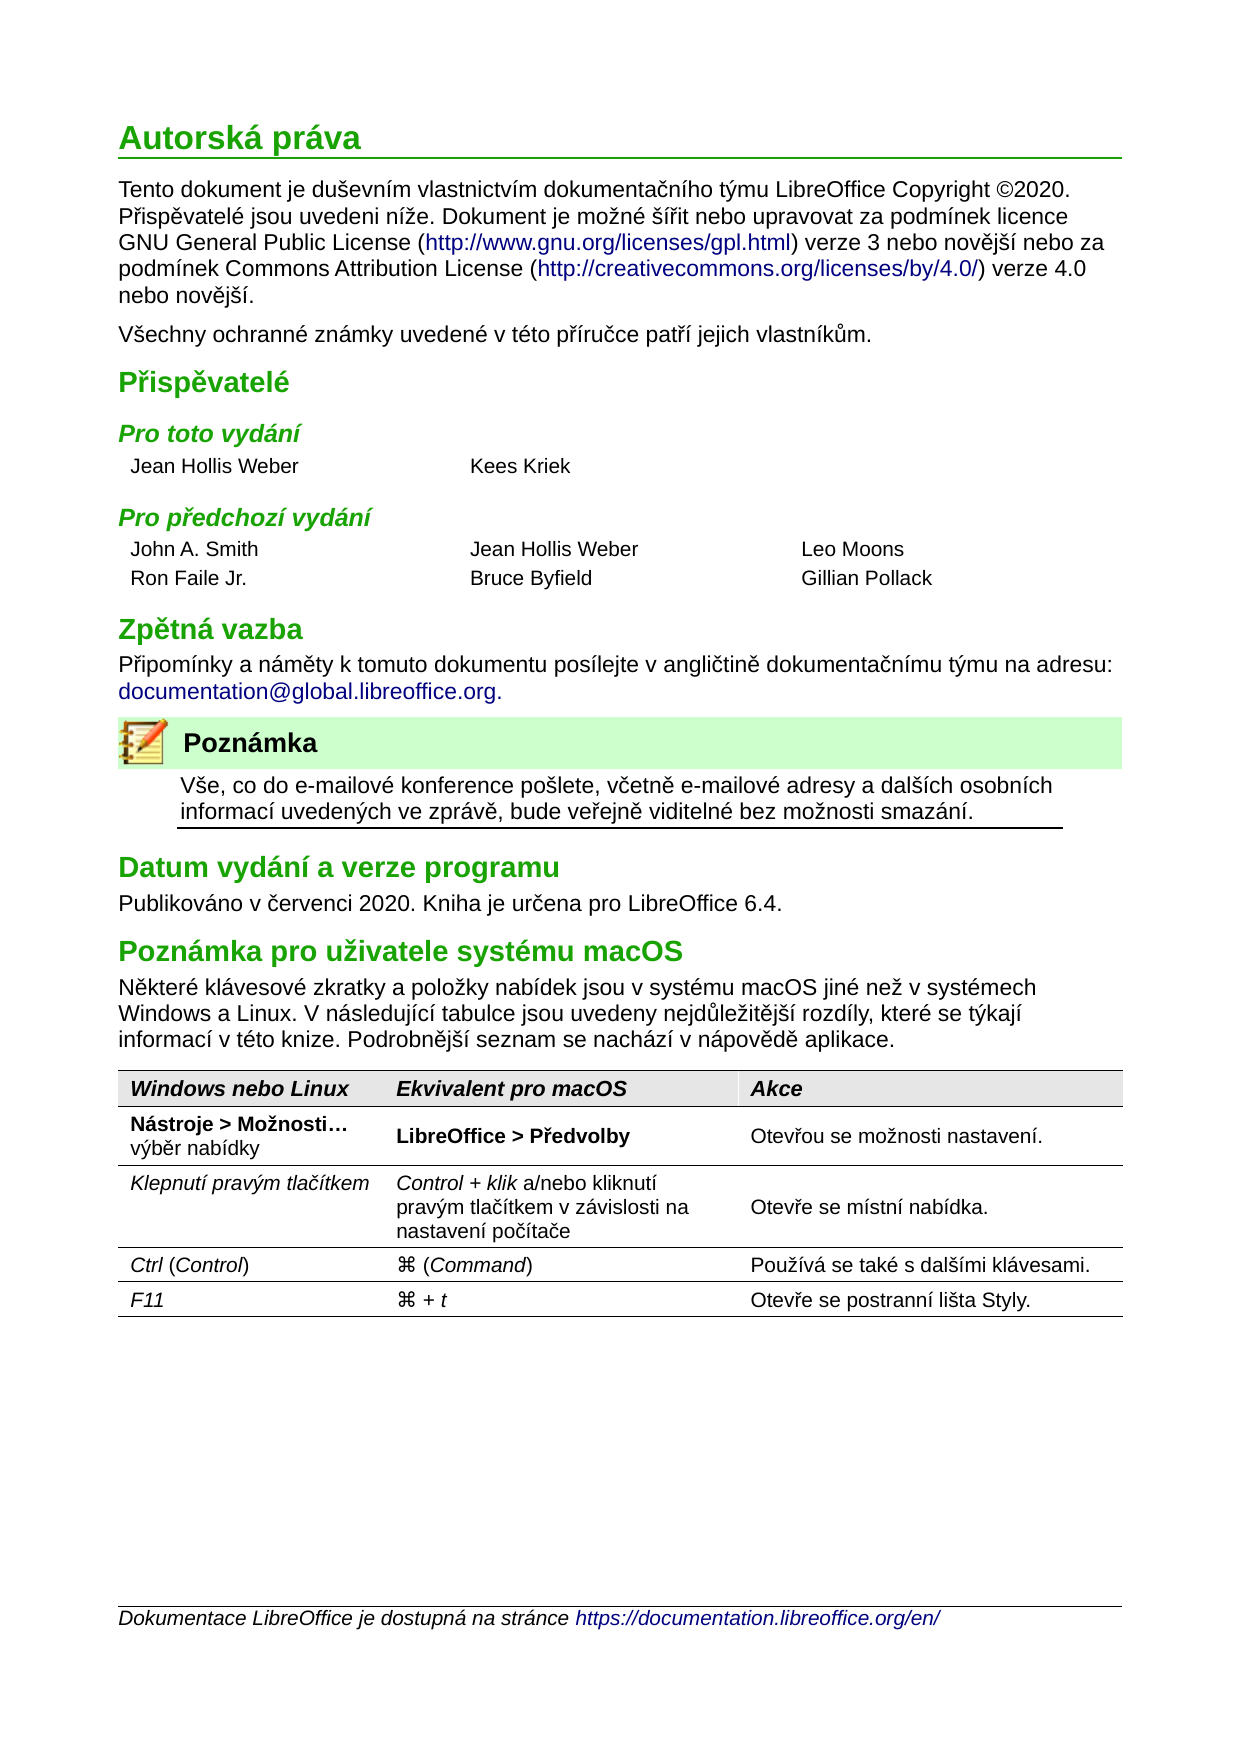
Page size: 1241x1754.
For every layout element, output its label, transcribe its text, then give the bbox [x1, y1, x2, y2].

table_cell Gillian Pollack [789, 566, 1122, 594]
table_header Akce [739, 1071, 1123, 1106]
text Tento dokument je duševním vlastnictvím dokumentačního týmu LibreOffice Copyright ©2020. Přispěvatelé jsou uvedeni níže. Dokument je možné šířit nebo upravovat za podmínek licence GNU General Public License (http://www.gnu.org/licenses/gpl.html) verze 3 nebo novější nebo za podmínek Commons Attribution License (http://creativecommons.org/licenses/by/4.0/) verze 4.0 nebo novější. [118, 176, 1122, 308]
subtitle Přispěvatelé [118, 365, 1122, 398]
table_cell Otevře se postranní lišta Styly. [739, 1282, 1123, 1316]
table_header Leo Moons [789, 537, 1122, 566]
table_cell F11 [118, 1282, 384, 1316]
text Vše, co do e-mailové konference pošlete, včetně e-mailové adresy a dalších osobních informací uvedených ve zprávě, bude veřejně viditelné bez možnosti smazání. [177, 769, 1063, 827]
table_cell LibreOffice > Předvolby [384, 1107, 738, 1164]
table_cell ⌘ (Command) [384, 1248, 738, 1281]
picture [119, 717, 170, 768]
table_header John A. Smith [118, 537, 458, 566]
table_cell Ron Faile Jr. [118, 566, 458, 594]
subtitle Datum vydání a verze programu [118, 851, 1122, 884]
table_cell Ctrl (Control) [118, 1248, 384, 1281]
text Připomínky a náměty k tomuto dokumentu posílejte v angličtině dokumentačnímu týmu na adresu: documentation@global.libreoffice.org. [118, 651, 1122, 704]
table_header [789, 454, 1122, 482]
subtitle Autorská práva [118, 118, 1122, 157]
text Některé klávesové zkratky a položky nabídek jsou v systému macOS jiné než v systémech Windows a Linux. V následující tabulce jsou uvedeny nejdůležitější rozdíly, které se týkají informací v této knize. Podrobnější seznam se nachází v nápovědě aplikace. [118, 973, 1122, 1053]
subtitle Poznámka pro uživatele systému macOS [118, 934, 1122, 968]
table_cell Otevřou se možnosti nastavení. [739, 1107, 1123, 1164]
subtitle Pro toto vydání [118, 419, 1122, 448]
table_header Windows nebo Linux [118, 1071, 384, 1106]
table_header Ekvivalent pro macOS [384, 1071, 738, 1106]
table_header Jean Hollis Weber [458, 537, 789, 566]
table_cell Bruce Byfield [458, 566, 789, 594]
text Všechny ochranné známky uvedené v této příručce patří jejich vlastníkům. [118, 321, 1122, 347]
table_header Jean Hollis Weber [118, 454, 458, 482]
subtitle Poznámka [118, 717, 1122, 769]
table_cell Používá se také s dalšími klávesami. [739, 1248, 1123, 1281]
table_cell ⌘ + t [384, 1282, 738, 1316]
text Publikováno v červenci 2020. Kniha je určena pro LibreOffice 6.4. [118, 890, 1122, 916]
table_cell Otevře se místní nabídka. [739, 1166, 1123, 1247]
table_cell Control + klik a/nebo kliknutí pravým tlačítkem v závislosti na nastavení počítače [384, 1166, 738, 1247]
table_cell Nástroje > Možnosti… výběr nabídky [118, 1107, 384, 1164]
table_header Kees Kriek [458, 454, 789, 482]
table_cell Klepnutí pravým tlačítkem [118, 1166, 384, 1247]
subtitle Pro předchozí vydání [118, 503, 1122, 531]
subtitle Zpětná vazba [118, 612, 1122, 645]
